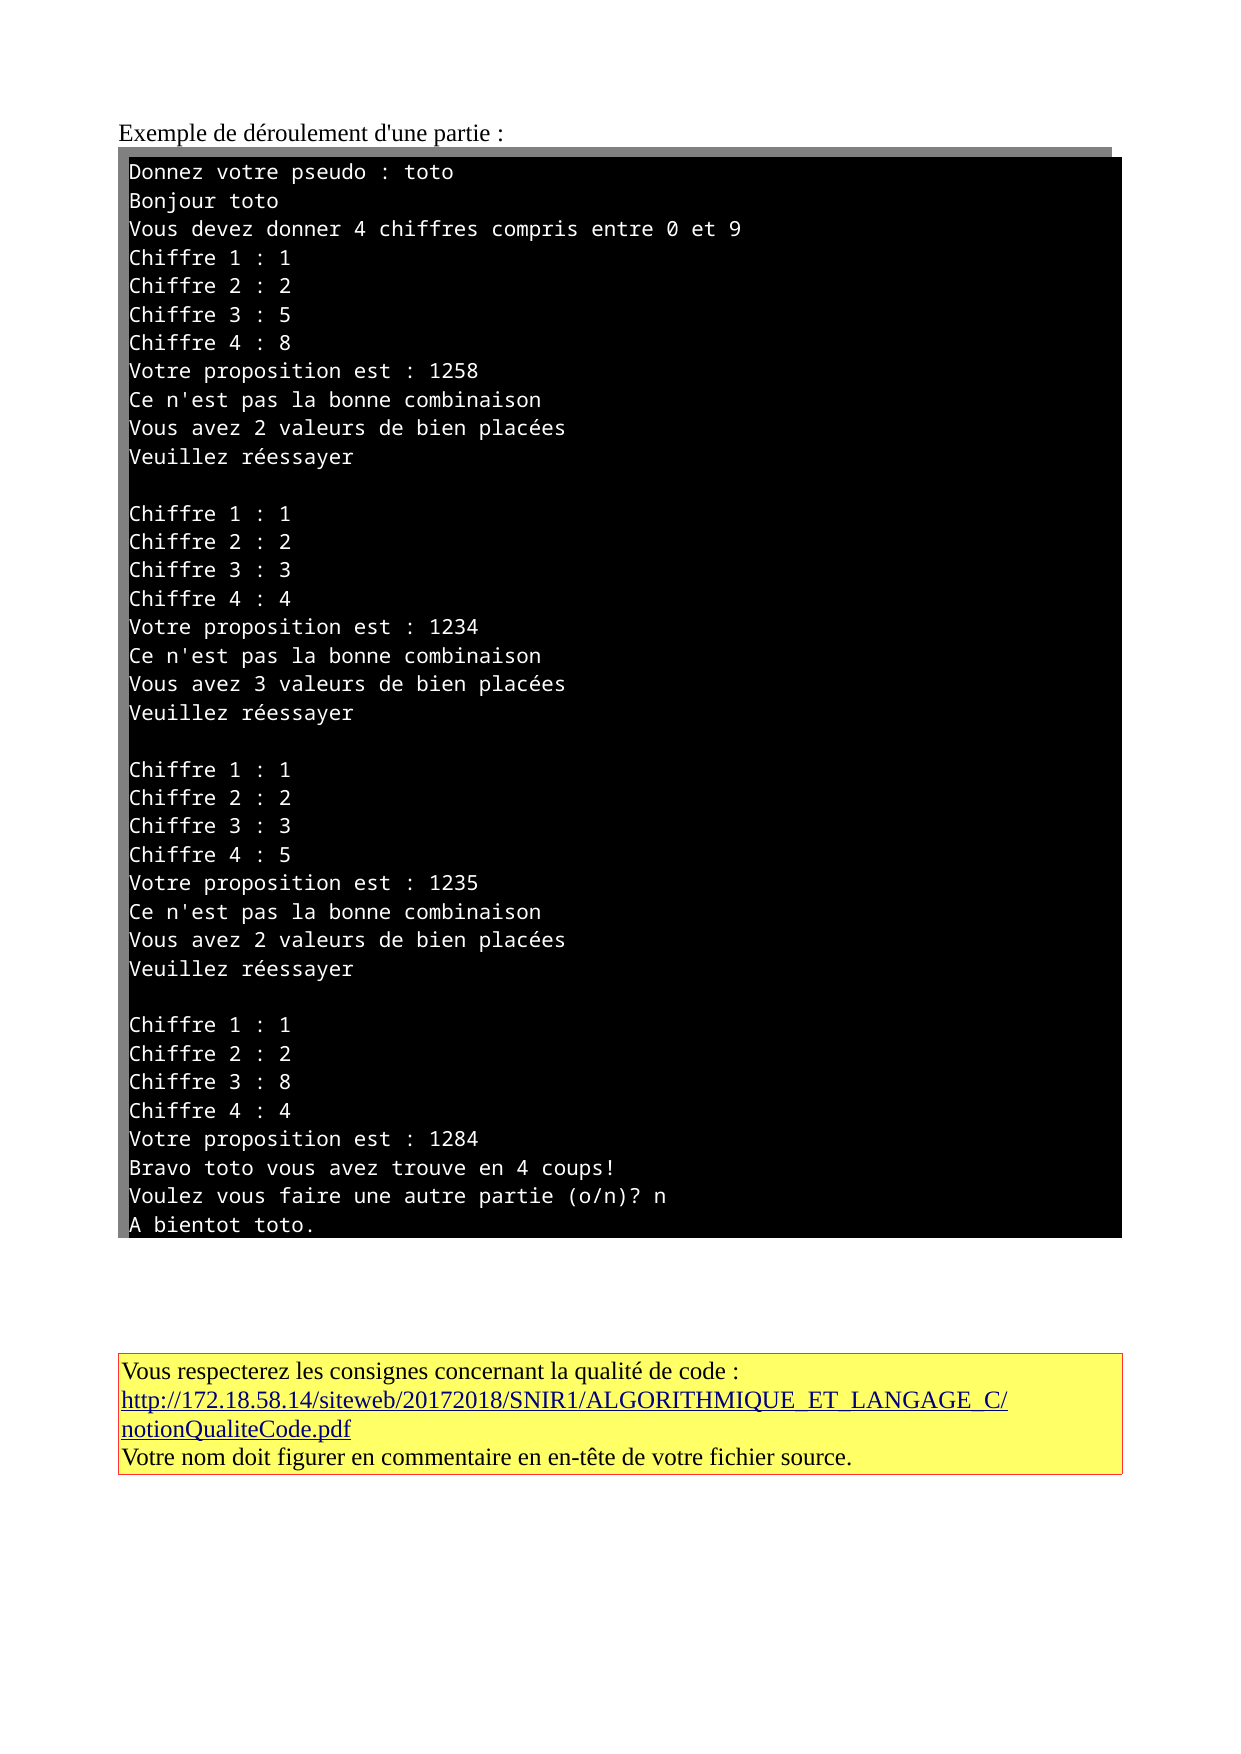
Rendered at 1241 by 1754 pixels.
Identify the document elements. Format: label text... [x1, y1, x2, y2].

text Chiffre 1 : 1 [129, 243, 1122, 271]
text Vous avez 2 valeurs de bien placées [129, 413, 1122, 442]
text Chiffre 4 : 5 [129, 840, 1122, 868]
text Exemple de déroulement d'une partie : [118, 118, 1122, 147]
text Veuillez réessayer [129, 442, 1122, 470]
text Vous devez donner 4 chiffres compris entre 0 et 9 [129, 214, 1122, 243]
text Chiffre 3 : 3 [129, 812, 1122, 840]
text Donnez votre pseudo : toto [129, 157, 1122, 186]
text Vous avez 2 valeurs de bien placées [129, 925, 1122, 954]
text Chiffre 4 : 4 [129, 584, 1122, 612]
text http://172.18.58.14/siteweb/20172018/SNIR1/ALGORITHMIQUE_ET_LANGAGE_C/notionQualiteCode.pdf [119, 1382, 1122, 1439]
text Chiffre 3 : 3 [129, 556, 1122, 584]
text Chiffre 1 : 1 [129, 755, 1122, 783]
text Vous respecterez les consignes concernant la qualité de code : [119, 1354, 1122, 1382]
text Bravo toto vous avez trouve en 4 coups! [129, 1153, 1122, 1181]
text Chiffre 2 : 2 [129, 271, 1122, 300]
text Votre proposition est : 1284 [129, 1124, 1122, 1153]
text Ce n'est pas la bonne combinaison [129, 897, 1122, 925]
text Chiffre 3 : 8 [129, 1067, 1122, 1096]
text Chiffre 4 : 4 [129, 1096, 1122, 1124]
text Chiffre 1 : 1 [129, 1011, 1122, 1039]
text Bonjour toto [129, 186, 1122, 214]
text Chiffre 2 : 2 [129, 527, 1122, 556]
text Ce n'est pas la bonne combinaison [129, 385, 1122, 413]
text Voulez vous faire une autre partie (o/n)? n [129, 1181, 1122, 1210]
text Ce n'est pas la bonne combinaison [129, 641, 1122, 669]
text Chiffre 2 : 2 [129, 1039, 1122, 1067]
text Chiffre 2 : 2 [129, 783, 1122, 812]
text Veuillez réessayer [129, 698, 1122, 726]
text Chiffre 3 : 5 [129, 300, 1122, 328]
text Votre proposition est : 1234 [129, 612, 1122, 641]
text Votre proposition est : 1235 [129, 868, 1122, 897]
text Votre nom doit figurer en commentaire en en-tête de votre fichier source. [119, 1439, 1122, 1474]
text Votre proposition est : 1258 [129, 357, 1122, 385]
text Veuillez réessayer [129, 954, 1122, 982]
text Chiffre 4 : 8 [129, 328, 1122, 357]
text Chiffre 1 : 1 [129, 499, 1122, 527]
text A bientot toto. [129, 1210, 1122, 1238]
text Vous avez 3 valeurs de bien placées [129, 669, 1122, 698]
